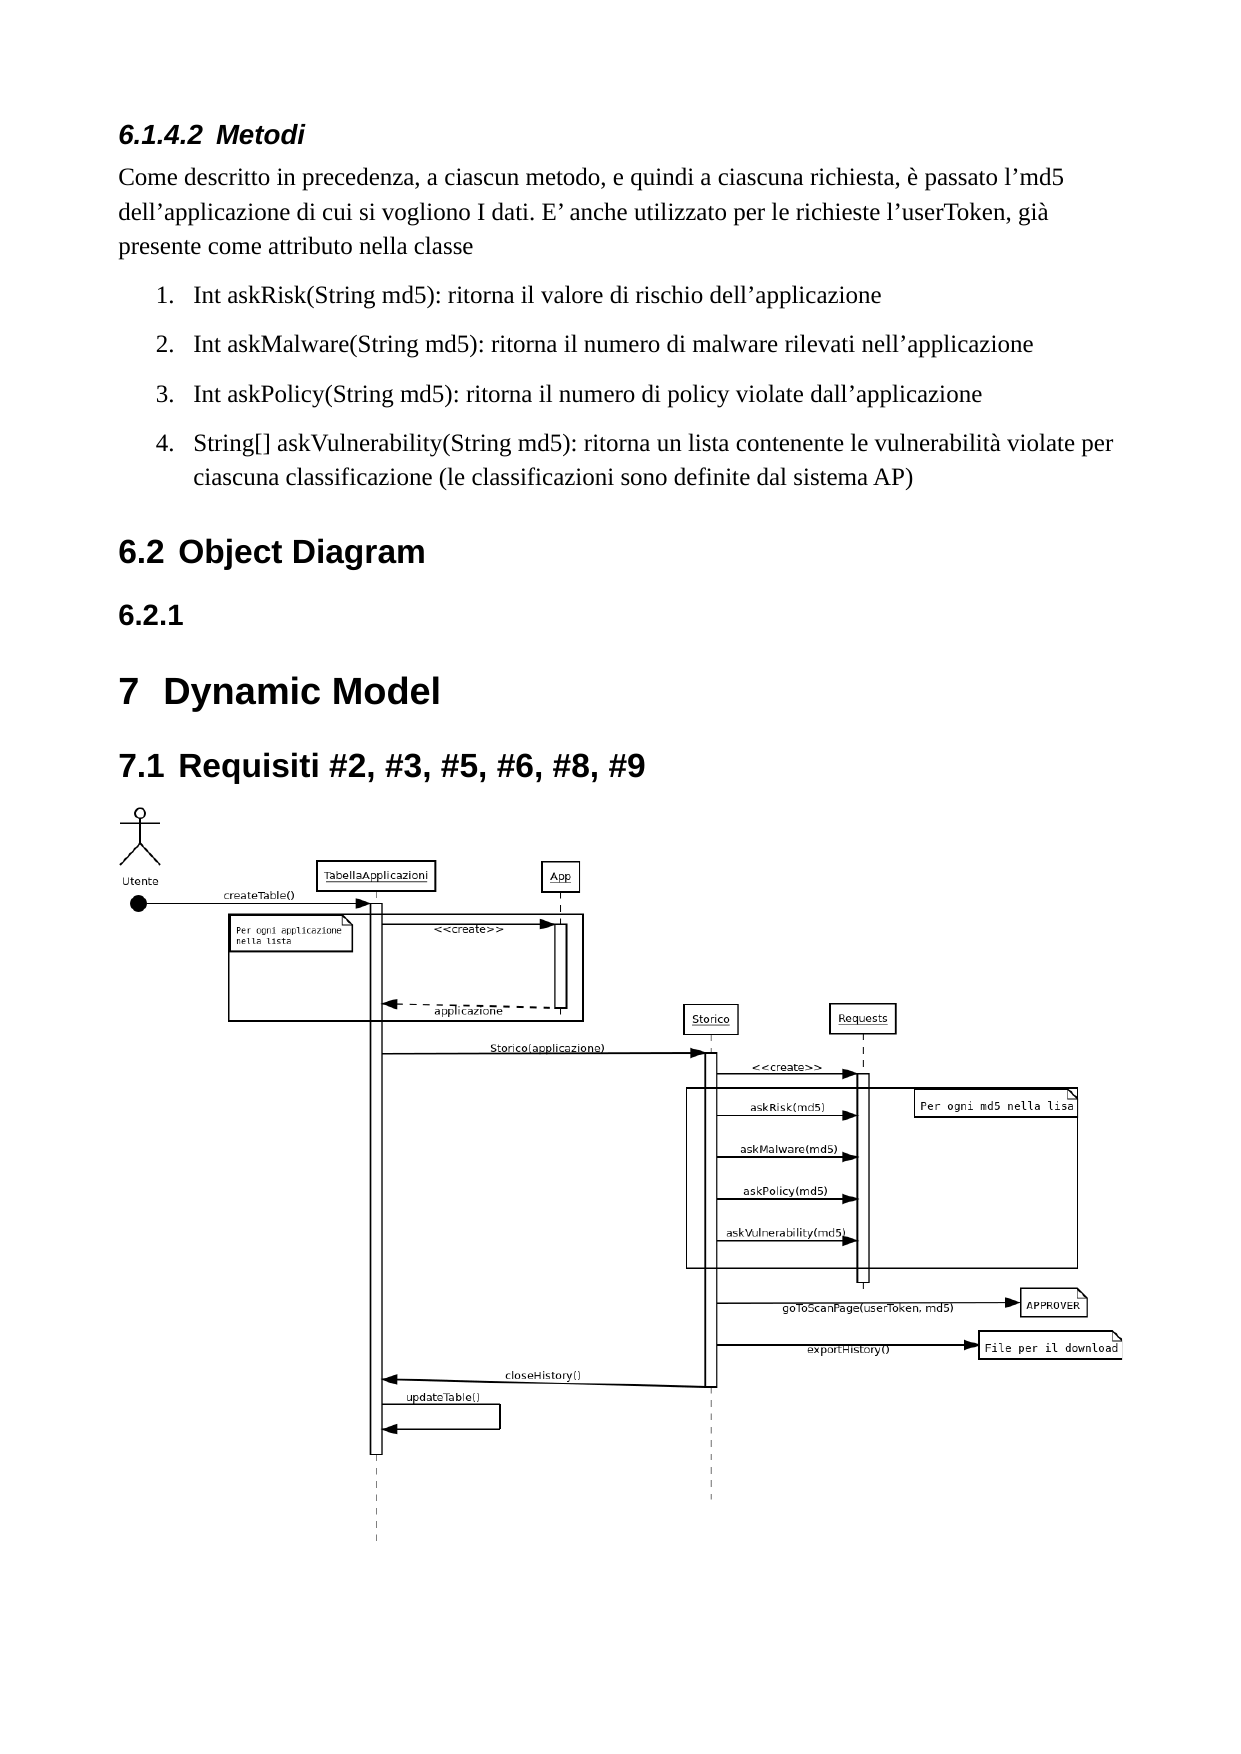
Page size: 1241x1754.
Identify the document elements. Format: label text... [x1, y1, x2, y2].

subtitle Metodi [118, 118, 1122, 150]
text Come descritto in precedenza, a ciascun metodo, e quindi a ciascuna richiesta, è passato l’md5 dell’applicazione di cui si vogliono I dati. E’ anche utilizzato per le richieste l’userToken, già presente come attributo nella classe [118, 162, 1122, 260]
list String[] askVulnerability(String md5): ritorna un lista contenente le vulnerabilità violate per ciascuna classificazione (le classificazioni sono definite dal sistema AP) [156, 428, 1122, 491]
list Int askRisk(String md5): ritorna il valore di rischio dell’applicazione [156, 281, 1122, 309]
subtitle Dynamic Model [118, 669, 1122, 713]
list Int askPolicy(String md5): ritorna il numero di policy violate dall’applicazione [156, 379, 1122, 407]
picture [118, 797, 1123, 1545]
subtitle Requisiti #2, #3, #5, #6, #8, #9 [118, 746, 1122, 785]
list Int askMalware(String md5): ritorna il numero di malware rilevati nell’applicazione [156, 329, 1122, 358]
subtitle Object Diagram [118, 532, 1122, 571]
